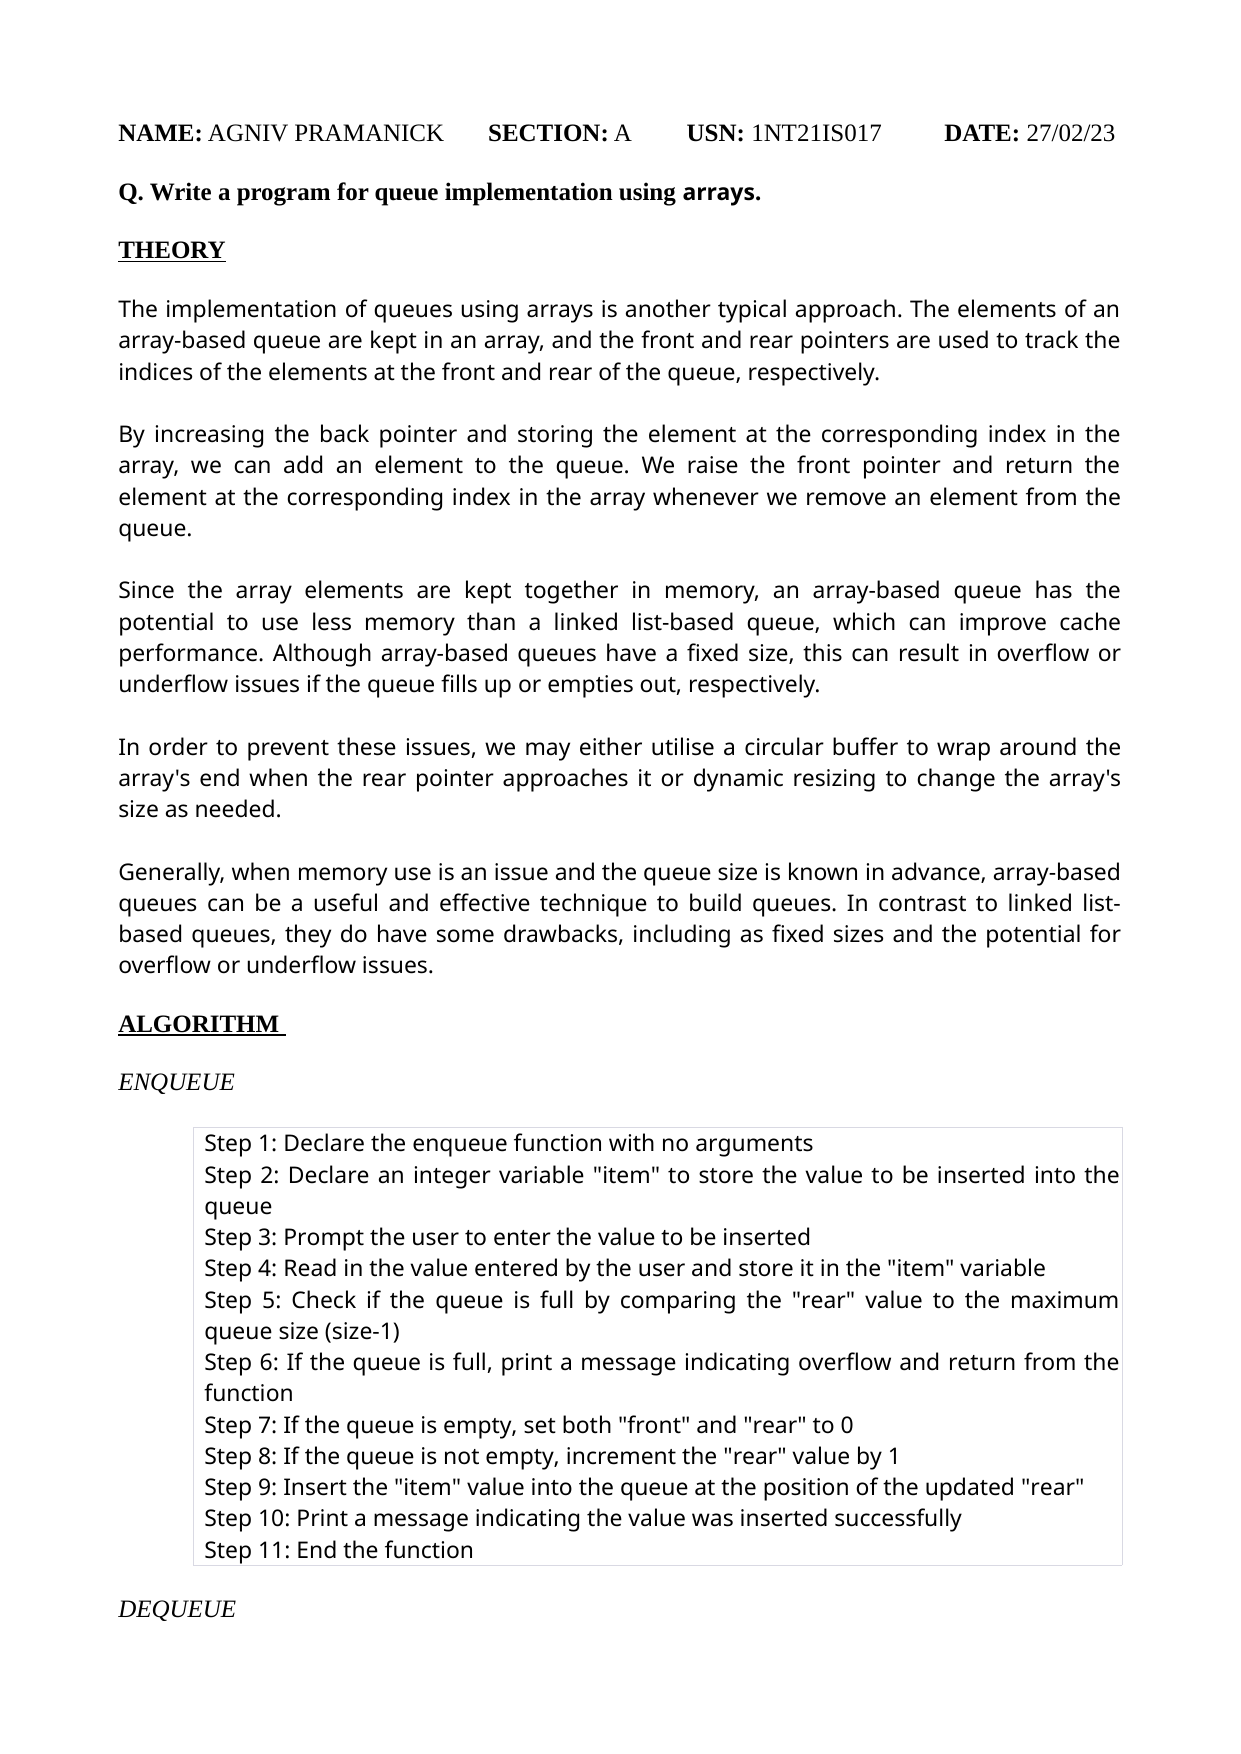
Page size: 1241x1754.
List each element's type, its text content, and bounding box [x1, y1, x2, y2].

text Step 7: If the queue is empty, set both "front" and "rear" to 0 [194, 1408, 1122, 1439]
text Step 5: Check if the queue is full by comparing the "rear" value to the maximum queue size (size-1) [194, 1283, 1122, 1346]
text Step 4: Read in the value entered by the user and store it in the "item" variable [194, 1252, 1122, 1283]
text By increasing the back pointer and storing the element at the corresponding index in the array, we can add an element to the queue. We raise the front pointer and return the element at the corresponding index in the array whenever we remove an element from the queue. [118, 418, 1122, 543]
text Step 6: If the queue is full, print a message indicating overflow and return from the function [194, 1346, 1122, 1408]
text Step 9: Insert the "item" value into the queue at the position of the updated "rear" [194, 1471, 1122, 1502]
text DEQUEUE [118, 1594, 1122, 1623]
text ENQUEUE [118, 1067, 1122, 1096]
text Q. Write a program for queue implementation using arrays. [118, 176, 1122, 207]
text Generally, when memory use is an issue and the queue size is known in advance, array-based queues can be a useful and effective technique to build queues. In contrast to linked list-based queues, they do have some drawbacks, including as fixed sizes and the potential for overflow or underflow issues. [118, 856, 1122, 981]
text ALGORITHM [118, 1009, 1122, 1038]
text Step 11: End the function [194, 1533, 1122, 1565]
text The implementation of queues using arrays is another typical approach. The elements of an array-based queue are kept in an array, and the front and rear pointers are used to track the indices of the elements at the front and rear of the queue, respectively. [118, 293, 1122, 387]
text NAME: AGNIV PRAMANICK SECTION: A USN: 1NT21IS017 DATE: 27/02/23 [118, 118, 1122, 147]
text Step 1: Declare the enqueue function with no arguments [194, 1128, 1122, 1158]
text Since the array elements are kept together in memory, an array-based queue has the potential to use less memory than a linked list-based queue, which can improve cache performance. Although array-based queues have a fixed size, this can result in overflow or underflow issues if the queue fills up or empties out, respectively. [118, 574, 1122, 699]
text Step 8: If the queue is not empty, increment the "rear" value by 1 [194, 1439, 1122, 1471]
text Step 2: Declare an integer variable "item" to store the value to be inserted into the queue [194, 1158, 1122, 1221]
text Step 3: Prompt the user to enter the value to be inserted [194, 1221, 1122, 1252]
text In order to prevent these issues, we may either utilise a circular buffer to wrap around the array's end when the rear pointer approaches it or dynamic resizing to change the array's size as needed. [118, 731, 1122, 824]
text THEORY [118, 236, 1122, 264]
text Step 10: Print a message indicating the value was inserted successfully [194, 1502, 1122, 1533]
